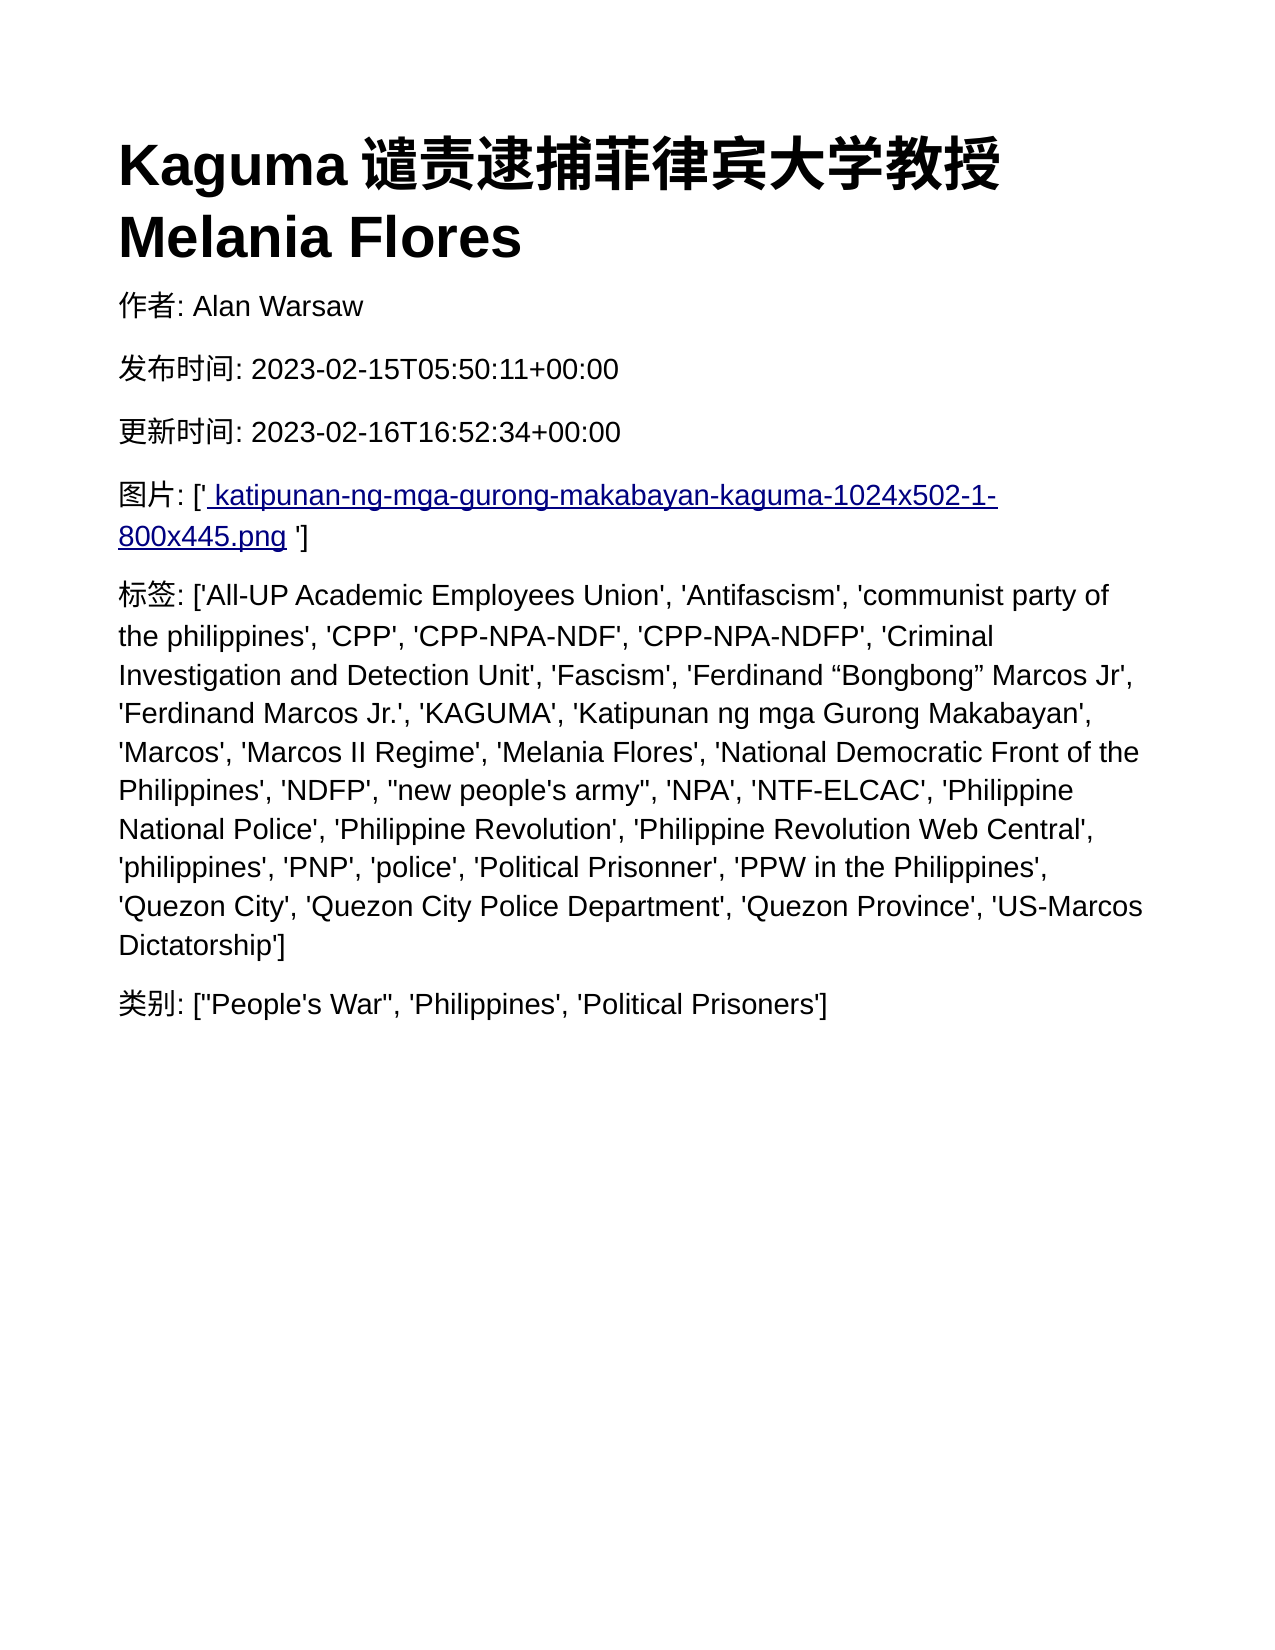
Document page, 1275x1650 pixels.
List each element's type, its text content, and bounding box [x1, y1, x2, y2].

text 发布时间: 2023-02-15T05:50:11+00:00 [118, 345, 1157, 388]
text 更新时间: 2023-02-16T16:52:34+00:00 [118, 408, 1157, 451]
text 图片: [' katipunan-ng-mga-gurong-makabayan-kaguma-1024x502-1-800x445.png '] [118, 472, 1157, 552]
text 标签: ['All-UP Academic Employees Union', 'Antifascism', 'communist party of the philippines', 'CPP', 'CPP-NPA-NDF', 'CPP-NPA-NDFP', 'Criminal Investigation and Detection Unit', 'Fascism', 'Ferdinand “Bongbong” Marcos Jr', 'Ferdinand Marcos Jr.', 'KAGUMA', 'Katipunan ng mga Gurong Makabayan', 'Marcos', 'Marcos II Regime', 'Melania Flores', 'National Democratic Front of the Philippines', 'NDFP', "new people's army", 'NPA', 'NTF-ELCAC', 'Philippine National Police', 'Philippine Revolution', 'Philippine Revolution Web Central', 'philippines', 'PNP', 'police', 'Political Prisonner', 'PPW in the Philippines', 'Quezon City', 'Quezon City Police Department', 'Quezon Province', 'US-Marcos Dictatorship'] [118, 572, 1157, 961]
subtitle Kaguma谴责逮捕菲律宾大学教授Melania Flores [118, 118, 1157, 270]
text 作者: Alan Warsaw [118, 282, 1157, 324]
text 类别: ["People's War", 'Philippines', 'Political Prisoners'] [118, 981, 1157, 1023]
